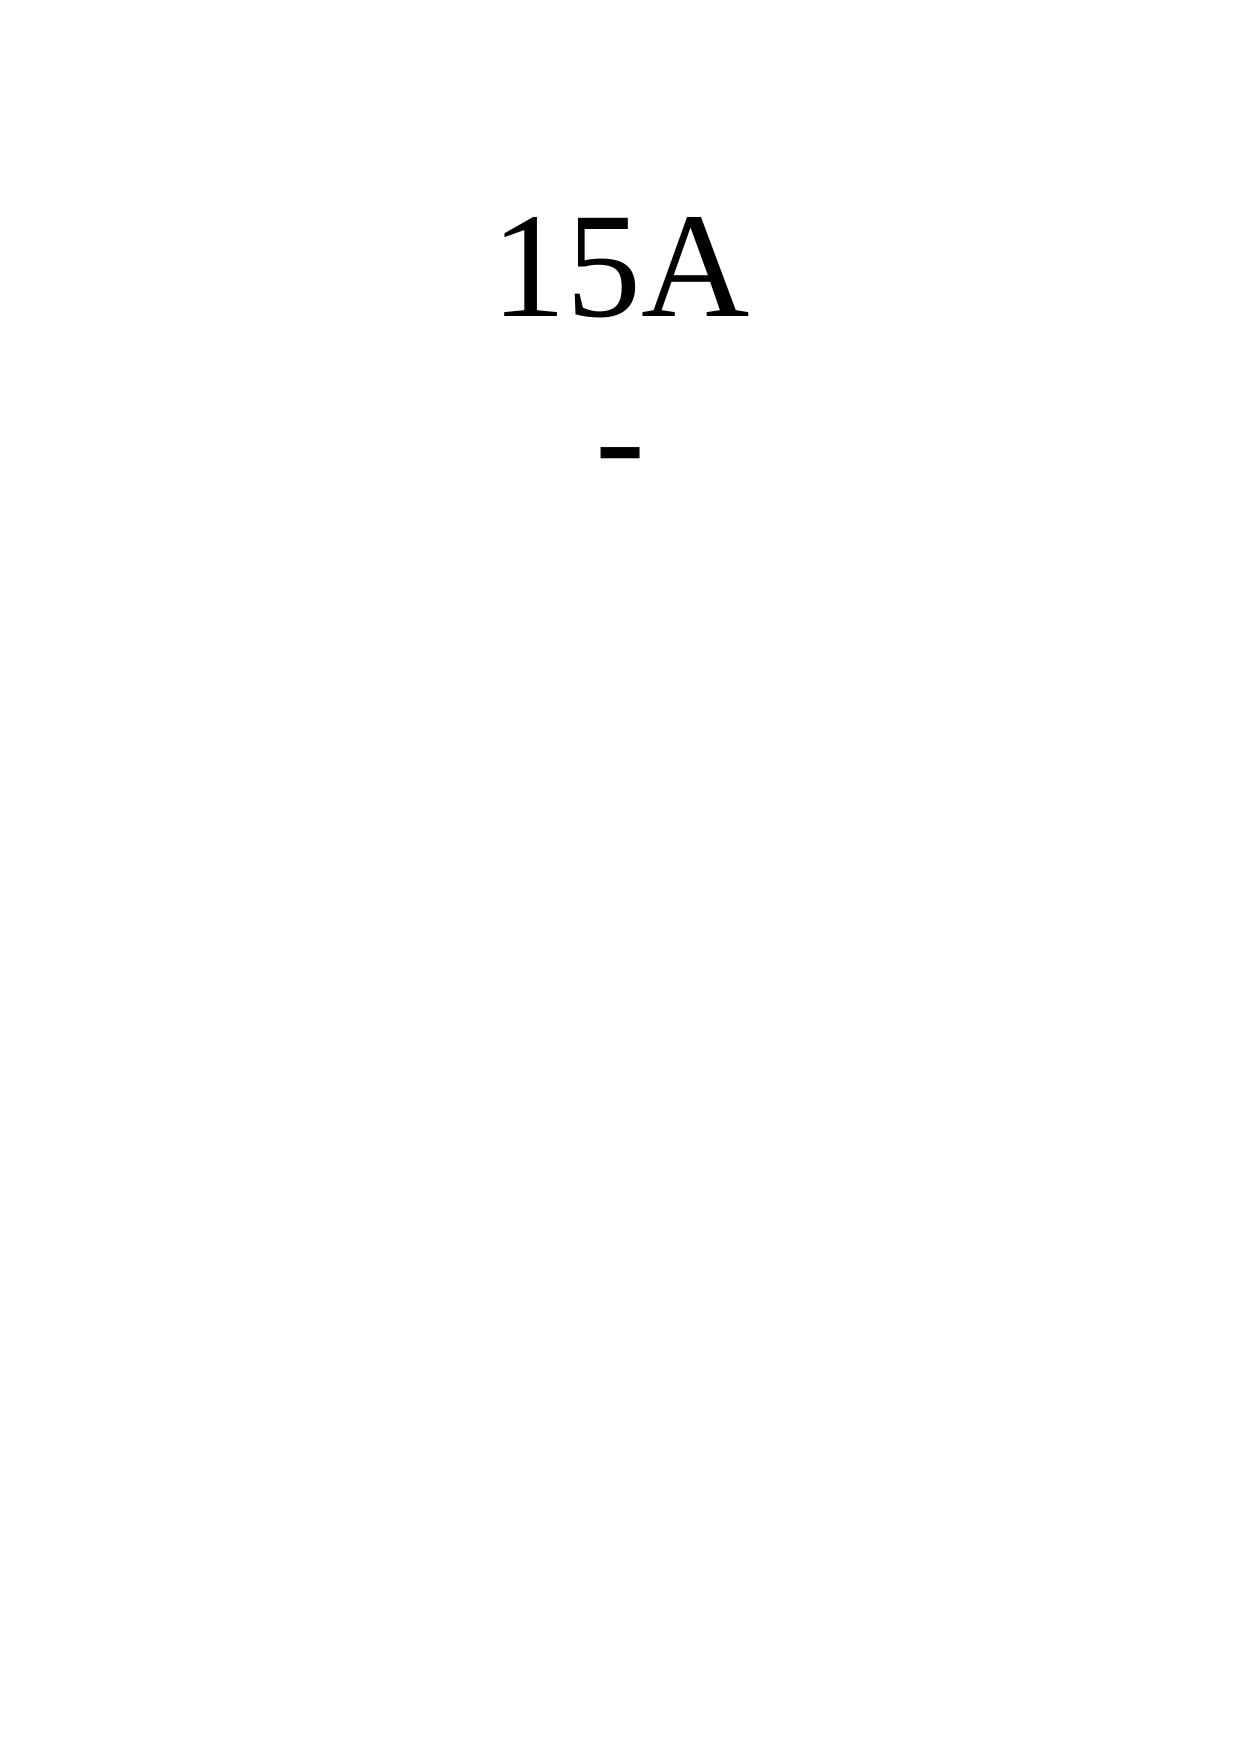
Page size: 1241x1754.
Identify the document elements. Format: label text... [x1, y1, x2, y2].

text - [118, 349, 1122, 521]
text 15A [118, 176, 1122, 349]
